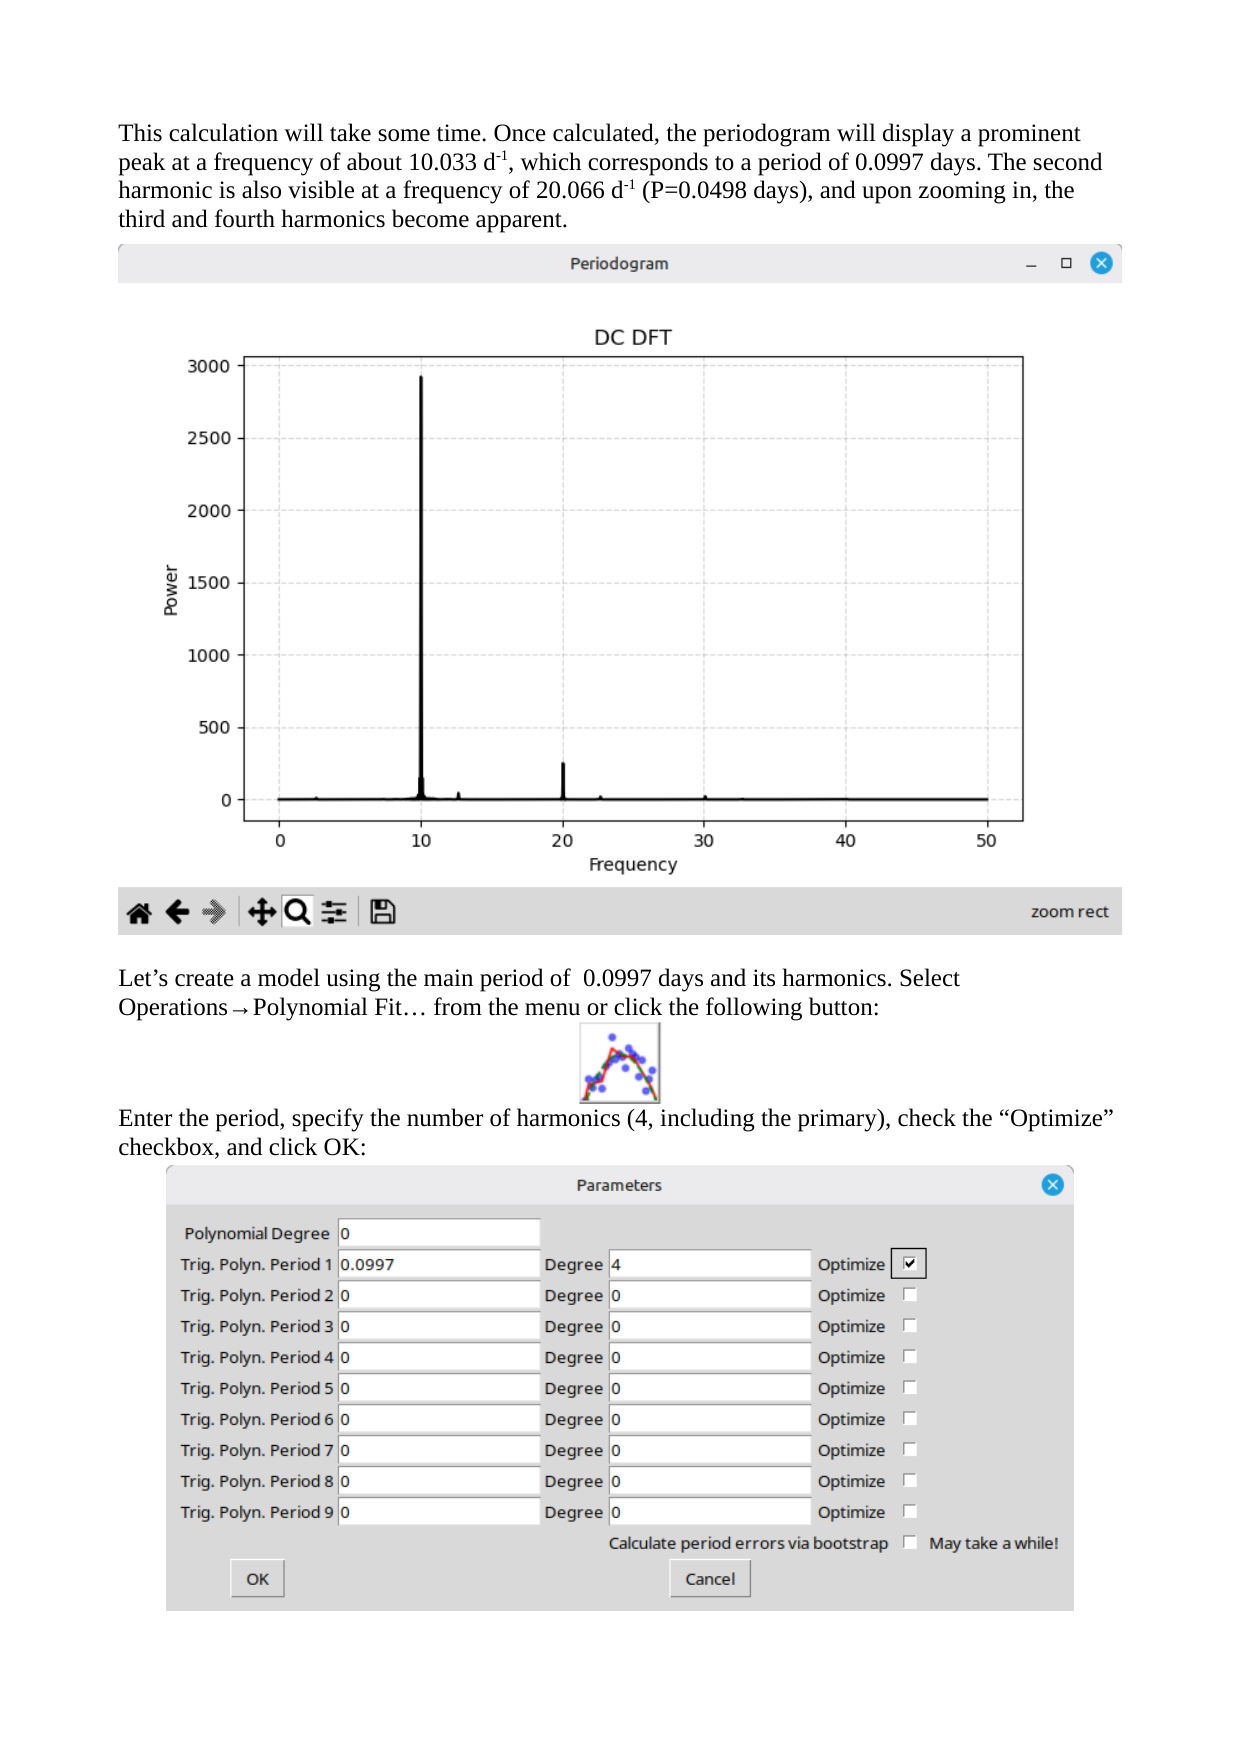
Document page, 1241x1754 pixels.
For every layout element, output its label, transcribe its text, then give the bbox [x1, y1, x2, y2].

picture [578, 1022, 662, 1104]
text This calculation will take some time. Once calculated, the periodogram will display a prominent peak at a frequency of about 10.033 d-1, which corresponds to a period of 0.0997 days. The second harmonic is also visible at a frequency of 20.066 d-1 (P=0.0498 days), and upon zooming in, the third and fourth harmonics become apparent. [118, 118, 1122, 233]
picture [118, 244, 1123, 935]
text Enter the period, specify the number of harmonics (4, including the primary), check the “Optimize” checkbox, and click OK: [118, 1021, 1122, 1161]
text Let’s create a model using the main period of 0.0997 days and its harmonics. Select Operations→Polynomial Fit… from the menu or click the following button: [118, 963, 1122, 1021]
picture [166, 1165, 1074, 1611]
